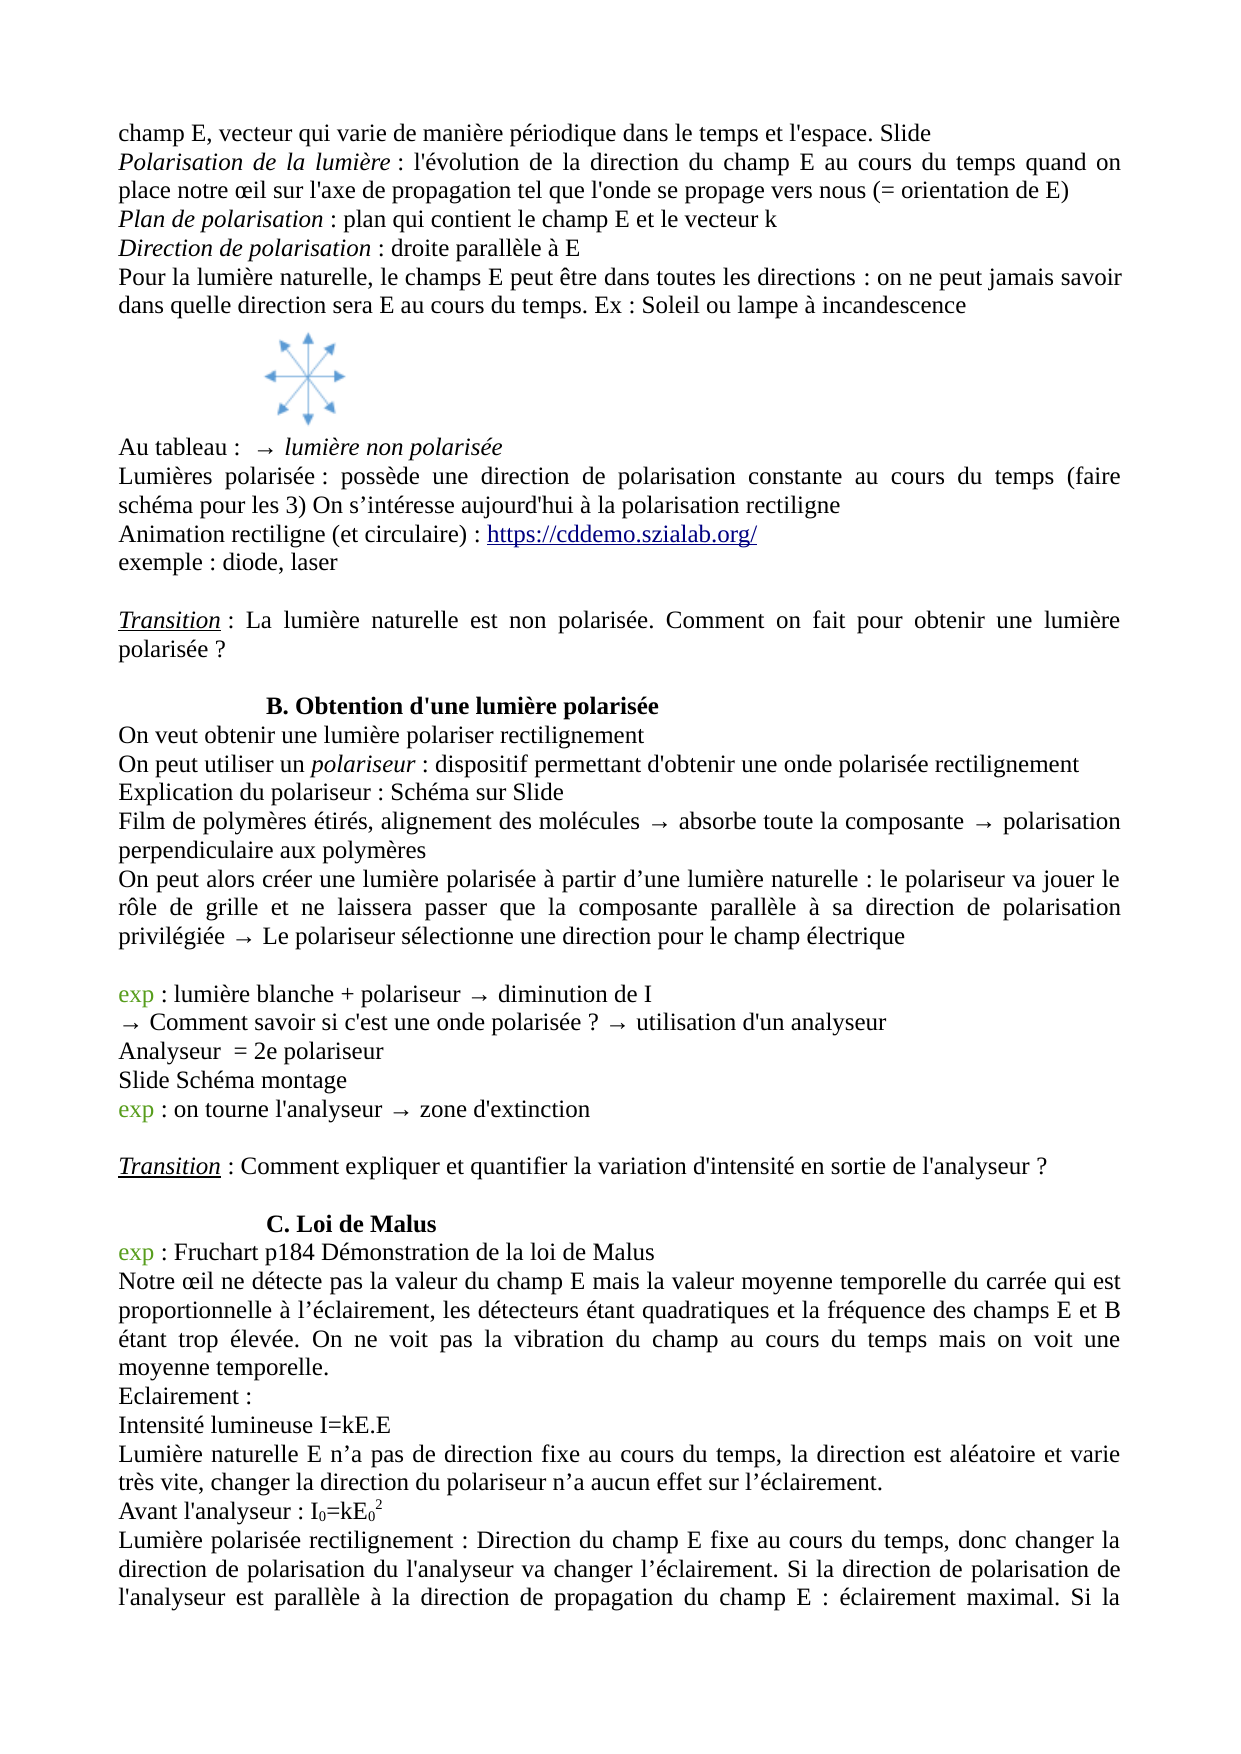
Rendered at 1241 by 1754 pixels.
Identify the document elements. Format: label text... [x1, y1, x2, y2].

text Avant l'analyseur : I0=kE02 [118, 1496, 1122, 1525]
text champ E, vecteur qui varie de manière périodique dans le temps et l'espace. Slide [118, 118, 1122, 147]
text Analyseur = 2e polariseur [118, 1036, 1122, 1065]
text Polarisation de la lumière : l'évolution de la direction du champ E au cours du temps quand on place notre œil sur l'axe de propagation tel que l'onde se propage vers nous (= orientation de E) [118, 147, 1122, 204]
text Slide Schéma montage [118, 1065, 1122, 1094]
text exp : lumière blanche + polariseur → diminution de I [118, 979, 1122, 1007]
text Transition : Comment expliquer et quantifier la variation d'intensité en sortie de l'analyseur ? [118, 1151, 1122, 1180]
text Au tableau : → lumière non polarisée [118, 319, 1122, 461]
text Film de polymères étirés, alignement des molécules → absorbe toute la composante → polarisation perpendiculaire aux polymères [118, 806, 1122, 864]
text exp : Fruchart p184 Démonstration de la loi de Malus [118, 1237, 1122, 1266]
text Explication du polariseur : Schéma sur Slide [118, 777, 1122, 806]
text Transition : La lumière naturelle est non polarisée. Comment on fait pour obtenir une lumière polarisée ? [118, 605, 1122, 662]
text C. Loi de Malus [118, 1209, 1122, 1237]
text On veut obtenir une lumière polariser rectilignement [118, 720, 1122, 749]
text Notre œil ne détecte pas la valeur du champ E mais la valeur moyenne temporelle du carrée qui est proportionnelle à l’éclairement, les détecteurs étant quadratiques et la fréquence des champs E et B étant trop élevée. On ne voit pas la vibration du champ au cours du temps mais on voit une moyenne temporelle. [118, 1266, 1122, 1381]
text B. Obtention d'une lumière polarisée [118, 691, 1122, 720]
text Pour la lumière naturelle, le champs E peut être dans toutes les directions : on ne peut jamais savoir dans quelle direction sera E au cours du temps. Ex : Soleil ou lampe à incandescence [118, 262, 1122, 319]
text On peut utiliser un polariseur : dispositif permettant d'obtenir une onde polarisée rectilignement [118, 749, 1122, 777]
text → Comment savoir si c'est une onde polarisée ? → utilisation d'un analyseur [118, 1007, 1122, 1036]
text Animation rectiligne (et circulaire) : https://cddemo.szialab.org/ [118, 519, 1122, 547]
text Direction de polarisation : droite parallèle à E [118, 233, 1122, 262]
text On peut alors créer une lumière polarisée à partir d’une lumière naturelle : le polariseur va jouer le rôle de grille et ne laissera passer que la composante parallèle à sa direction de polarisation privilégiée → Le polariseur sélectionne une direction pour le champ électrique [118, 864, 1122, 950]
text Lumière polarisée rectilignement : Direction du champ E fixe au cours du temps, donc changer la direction de polarisation du l'analyseur va changer l’éclairement. Si la direction de polarisation de l'analyseur est parallèle à la direction de propagation du champ E : éclairement maximal. Si la [118, 1525, 1122, 1611]
text exp : on tourne l'analyseur → zone d'extinction [118, 1094, 1122, 1122]
picture [259, 331, 355, 433]
text Lumières polarisée : possède une direction de polarisation constante au cours du temps (faire schéma pour les 3) On s’intéresse aujourd'hui à la polarisation rectiligne [118, 461, 1122, 519]
text Plan de polarisation : plan qui contient le champ E et le vecteur k [118, 204, 1122, 233]
text Intensité lumineuse I=kE.E [118, 1410, 1122, 1439]
text exemple : diode, laser [118, 547, 1122, 576]
text Lumière naturelle E n’a pas de direction fixe au cours du temps, la direction est aléatoire et varie très vite, changer la direction du polariseur n’a aucun effet sur l’éclairement. [118, 1439, 1122, 1496]
text Eclairement : [118, 1381, 1122, 1410]
